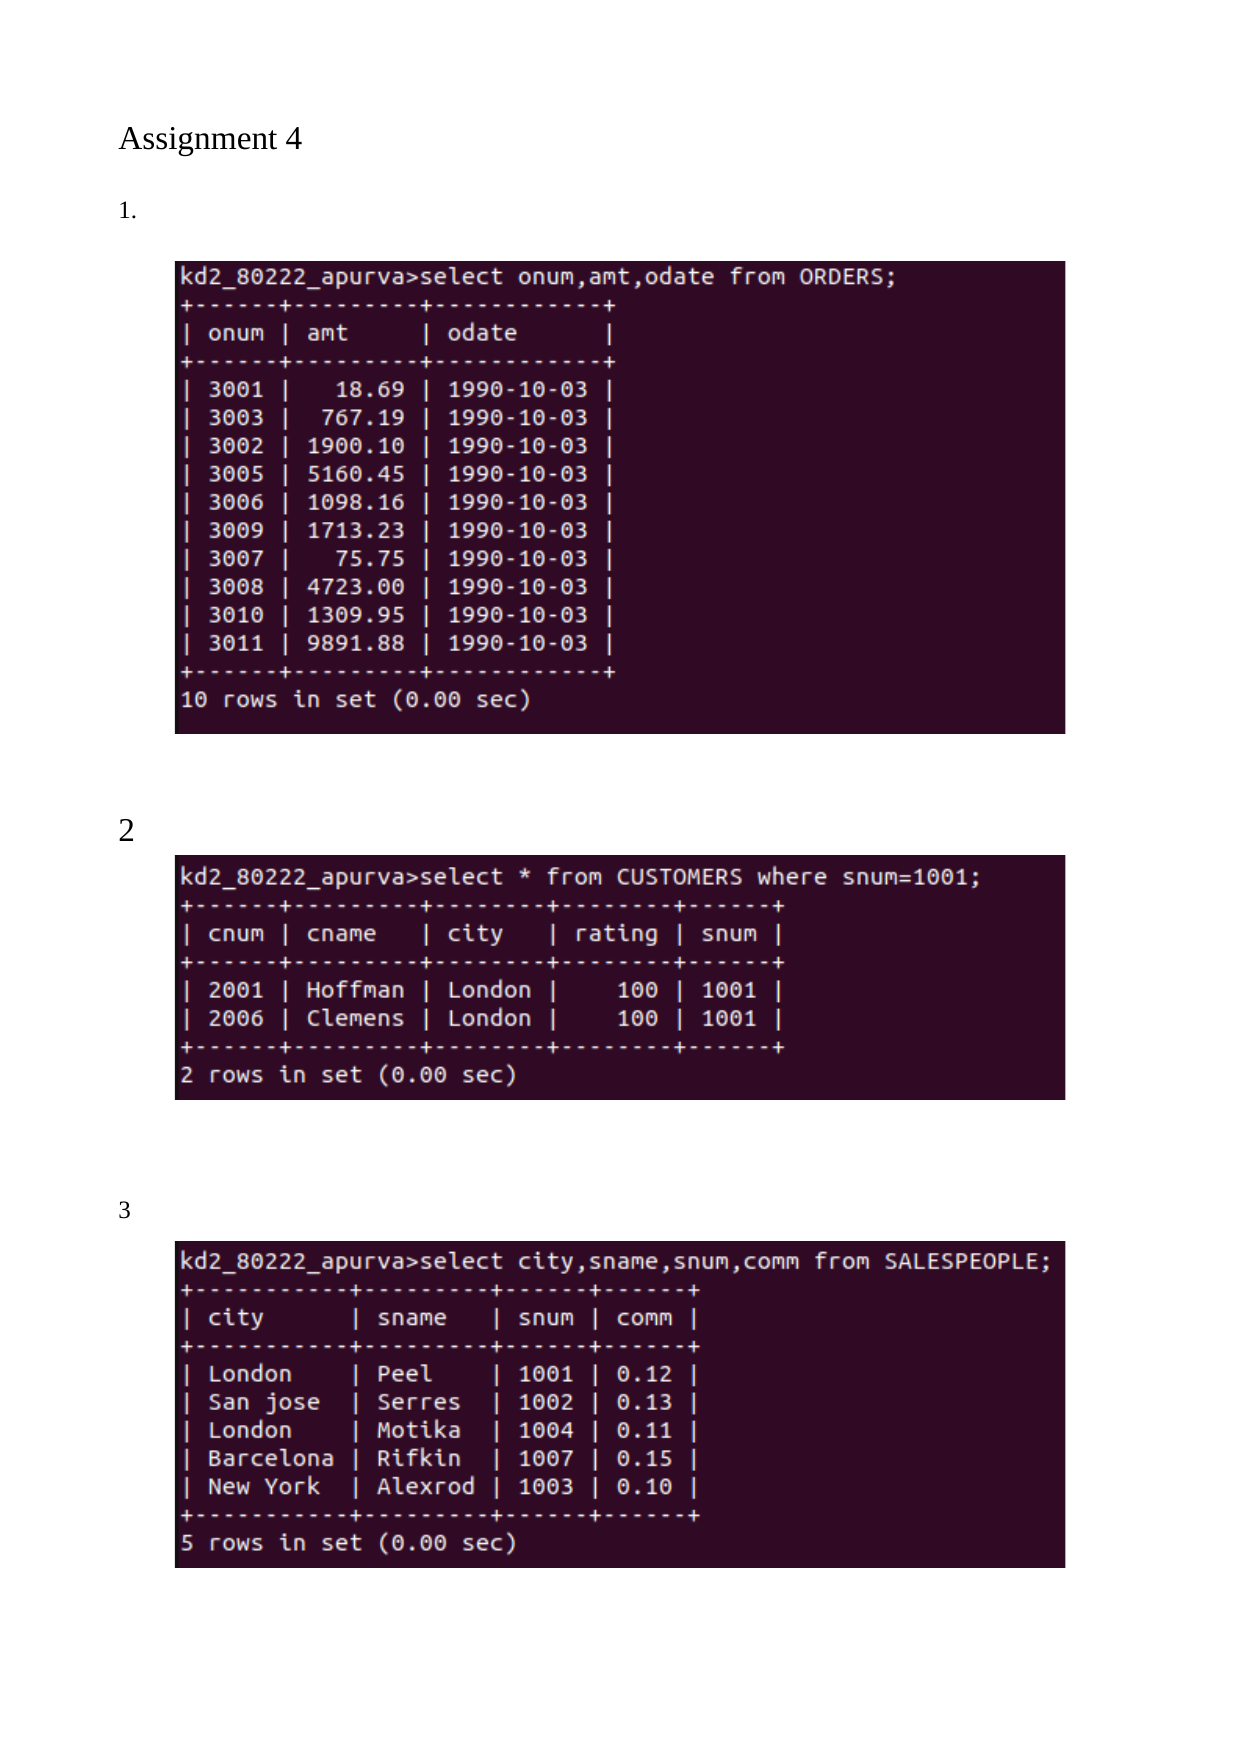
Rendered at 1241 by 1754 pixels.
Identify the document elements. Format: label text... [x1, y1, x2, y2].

text 3 [118, 1195, 1122, 1224]
picture [174, 855, 1066, 1100]
picture [174, 1241, 1066, 1568]
text Assignment 4 [118, 118, 1122, 156]
picture [174, 261, 1066, 734]
text 2 [118, 810, 1122, 849]
text 1. [118, 195, 1122, 223]
